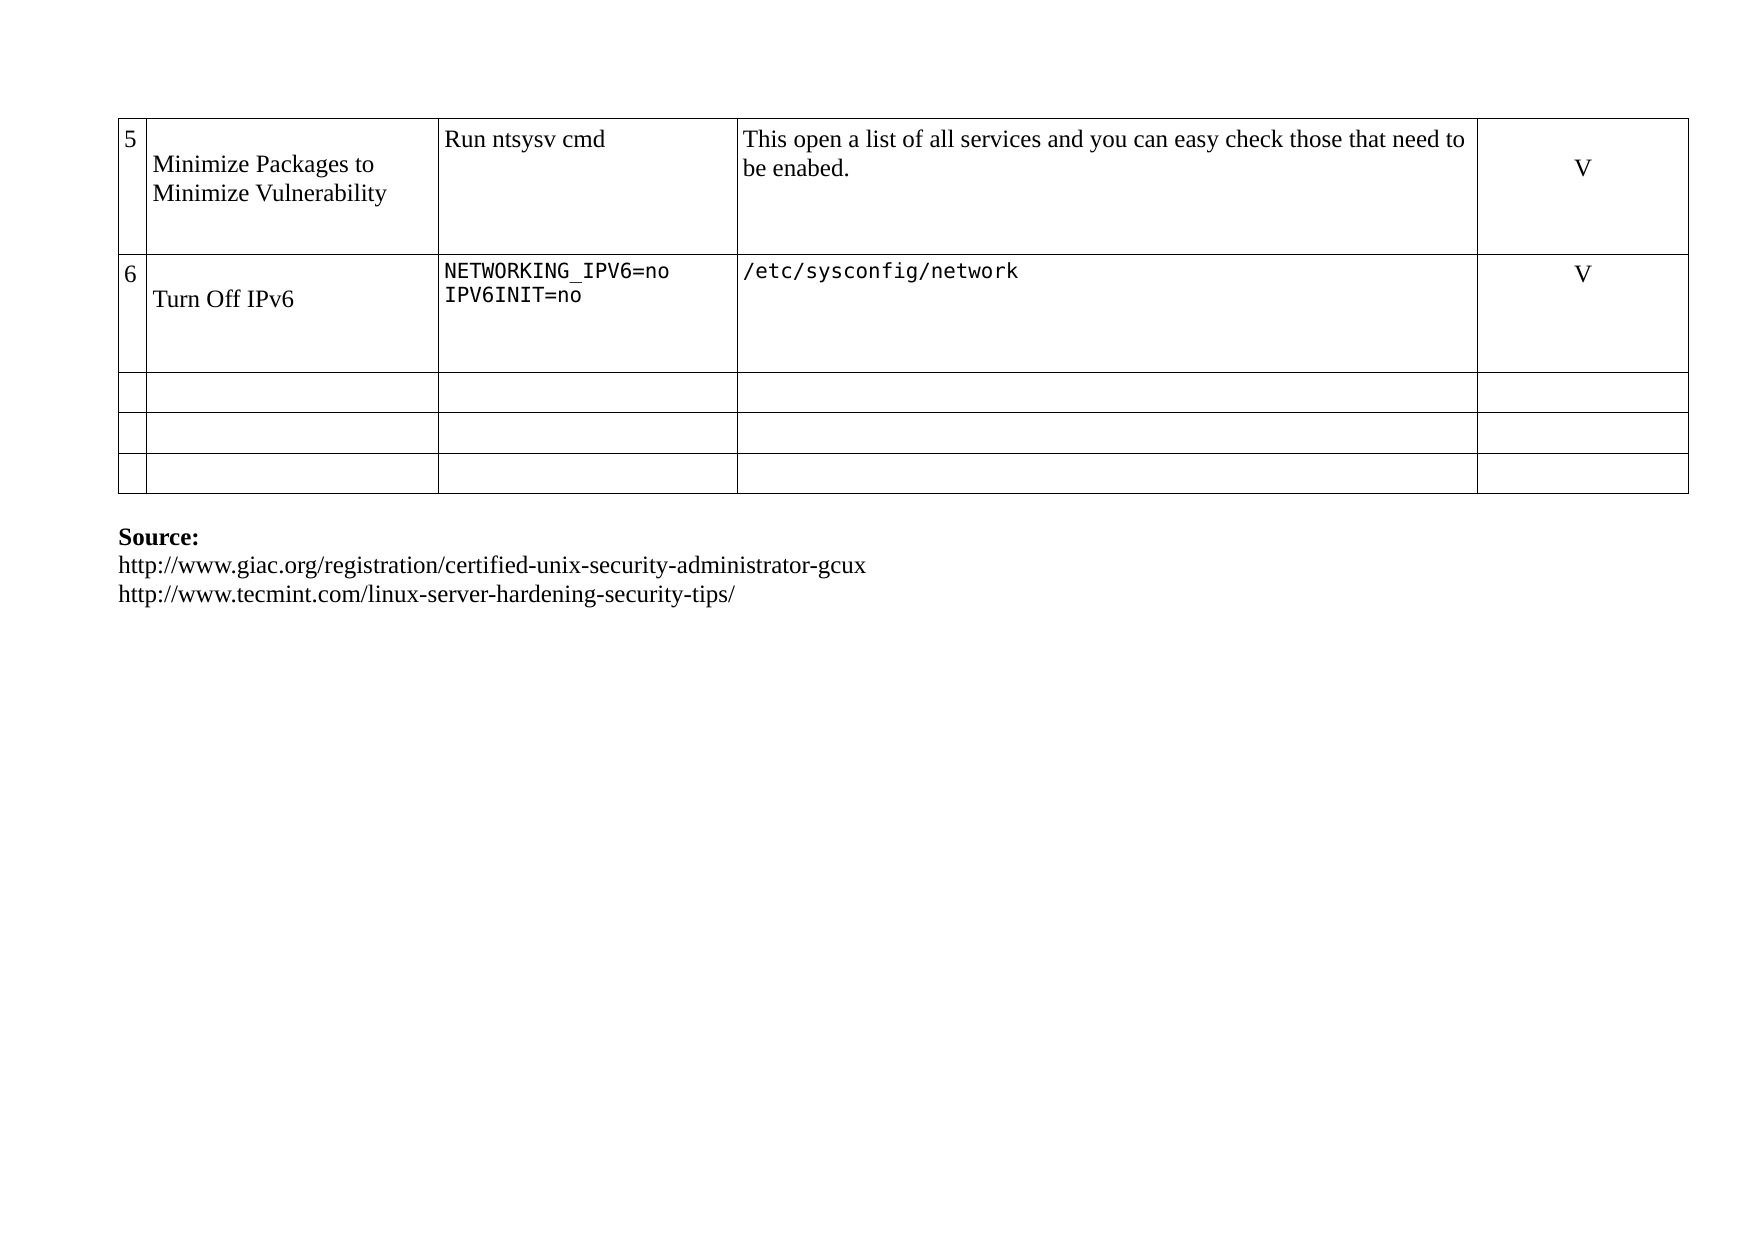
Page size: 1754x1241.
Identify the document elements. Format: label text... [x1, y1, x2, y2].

table_cell [738, 373, 1477, 412]
table_cell [439, 373, 737, 412]
table_cell 5 [119, 119, 146, 253]
table_cell [119, 413, 146, 452]
table_cell [119, 373, 146, 412]
table_cell /etc/sysconfig/network [738, 255, 1477, 372]
table_cell [738, 454, 1477, 493]
table_cell [439, 454, 737, 493]
table_cell [147, 454, 438, 493]
table_cell [1478, 413, 1688, 452]
table_cell [147, 373, 438, 412]
text http://www.tecmint.com/linux-server-hardening-security-tips/ [118, 579, 1636, 608]
text http://www.giac.org/registration/certified-unix-security-administrator-gcux [118, 550, 1636, 579]
table_cell [147, 413, 438, 452]
text Source: [118, 522, 1636, 550]
table_cell This open a list of all services and you can easy check those that need to be enabed. [738, 119, 1477, 253]
table_cell Run ntsysv cmd [439, 119, 737, 253]
table_cell Minimize Packages to Minimize Vulnerability [147, 119, 438, 253]
table_cell [439, 413, 737, 452]
table_cell V [1478, 255, 1688, 372]
table_cell [1478, 373, 1688, 412]
table_cell [119, 454, 146, 493]
table_cell V [1478, 119, 1688, 253]
table_cell Turn Off IPv6 [147, 255, 438, 372]
table_cell [738, 413, 1477, 452]
table_cell [1478, 454, 1688, 493]
table_cell 6 [119, 255, 146, 372]
table_cell NETWORKING_IPV6=no IPV6INIT=no [439, 255, 737, 372]
